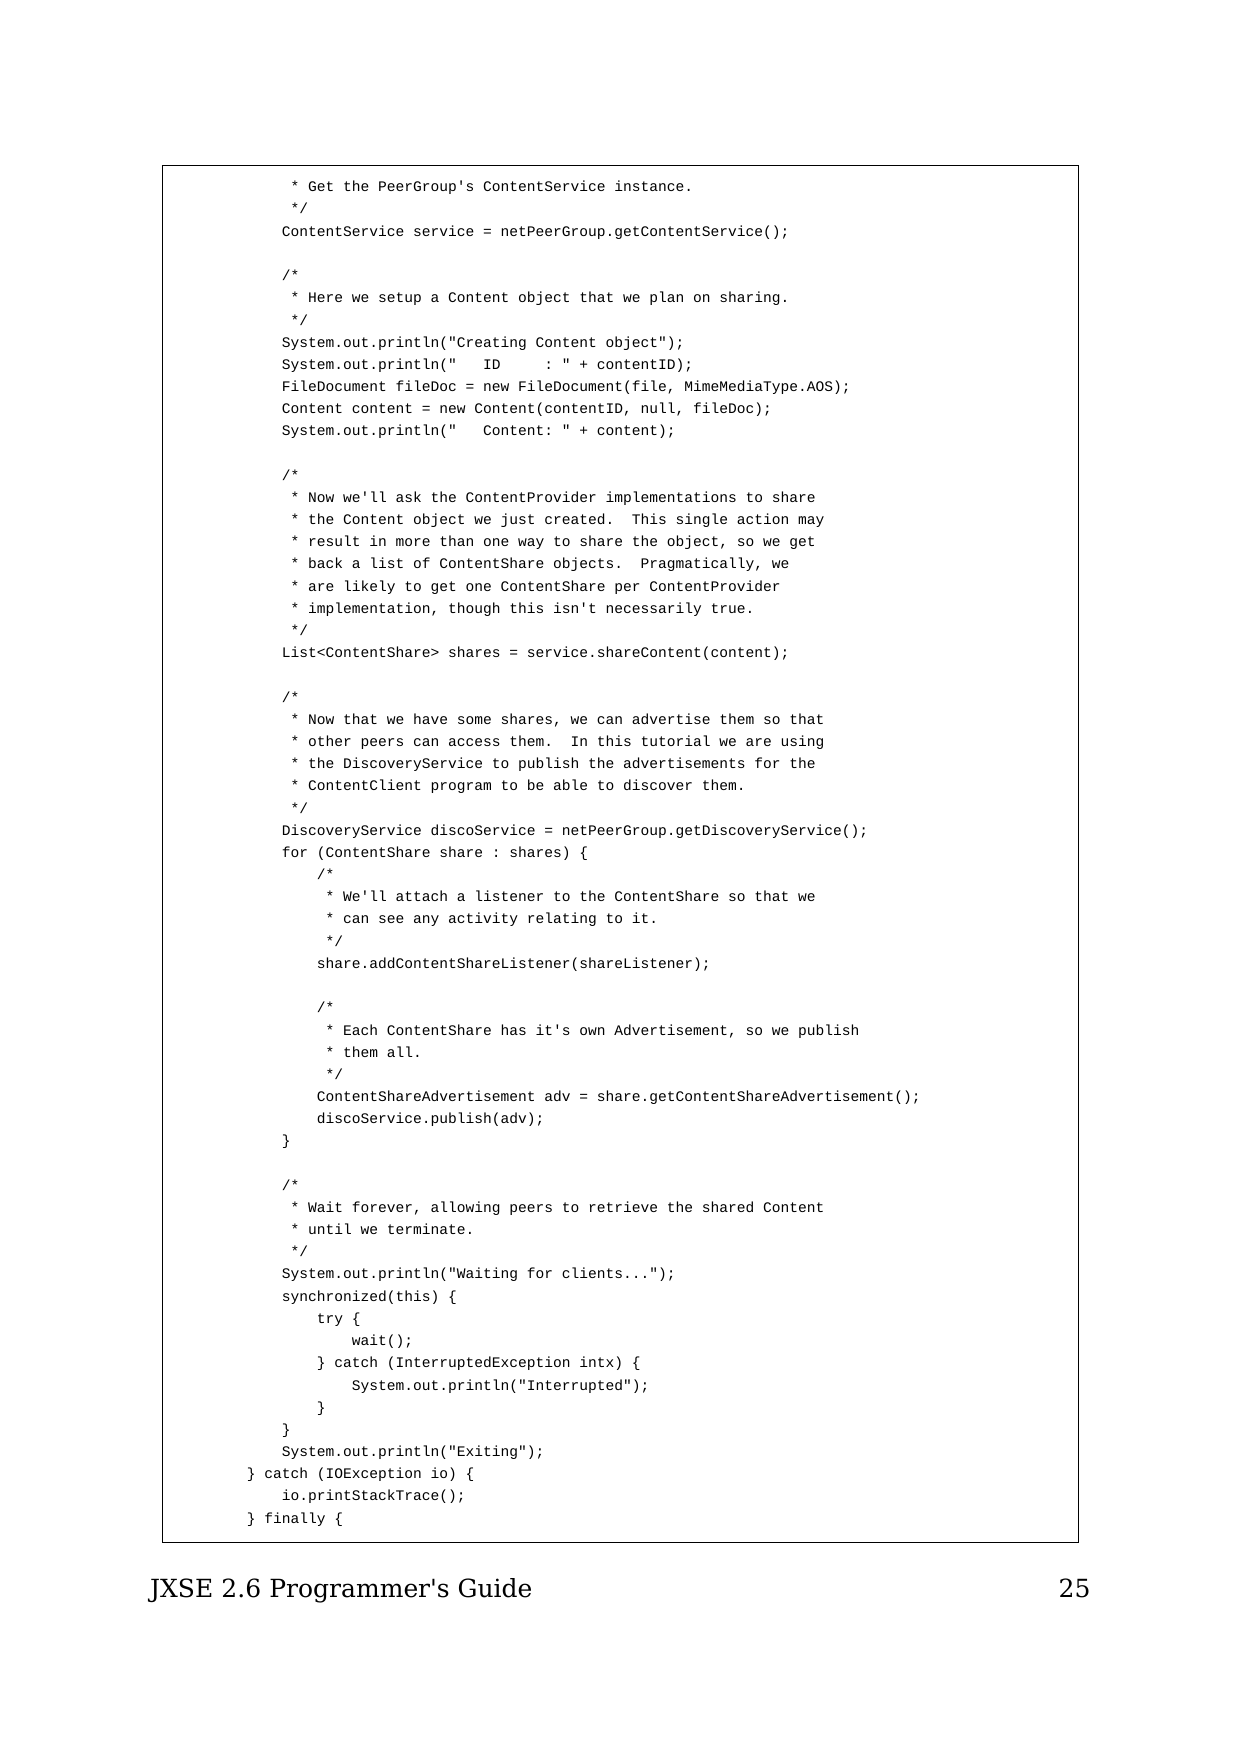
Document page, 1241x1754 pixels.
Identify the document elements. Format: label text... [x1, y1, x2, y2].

text * Now that we have some shares, we can advertise them so that [163, 697, 1078, 719]
text * Wait forever, allowing peers to retrieve the shared Content [163, 1186, 1078, 1208]
text io.printStackTrace(); [163, 1474, 1078, 1496]
text Content content = new Content(contentID, null, fileDoc); [163, 387, 1078, 409]
text System.out.println("Creating Content object"); [163, 320, 1078, 342]
text /* [163, 675, 1078, 697]
text * them all. [163, 1030, 1078, 1052]
text discoService.publish(adv); [163, 1097, 1078, 1119]
text * other peers can access them. In this tutorial we are using [163, 719, 1078, 742]
text DiscoveryService discoService = netPeerGroup.getDiscoveryService(); [163, 808, 1078, 831]
text } catch (InterruptedException intx) { [163, 1341, 1078, 1363]
text List<ContentShare> shares = service.shareContent(content); [163, 631, 1078, 662]
text * implementation, though this isn't necessarily true. [163, 586, 1078, 609]
text } catch (IOException io) { [163, 1452, 1078, 1474]
text wait(); [163, 1319, 1078, 1341]
text } [163, 1407, 1078, 1429]
text */ [163, 1230, 1078, 1252]
text try { [163, 1296, 1078, 1319]
text * are likely to get one ContentShare per ContentProvider [163, 564, 1078, 586]
text * result in more than one way to share the object, so we get [163, 520, 1078, 542]
text } finally { [163, 1496, 1078, 1542]
text /* [163, 1163, 1078, 1186]
text * Each ContentShare has it's own Advertisement, so we publish [163, 1008, 1078, 1030]
text /* [163, 986, 1078, 1008]
text * until we terminate. [163, 1208, 1078, 1230]
text System.out.println("Waiting for clients..."); [163, 1252, 1078, 1274]
text * can see any activity relating to it. [163, 897, 1078, 919]
text System.out.println(" ID : " + contentID); [163, 342, 1078, 364]
text /* [163, 853, 1078, 875]
text * the Content object we just created. This single action may [163, 498, 1078, 520]
text * Here we setup a Content object that we plan on sharing. [163, 276, 1078, 298]
text * the DiscoveryService to publish the advertisements for the [163, 742, 1078, 764]
text } [163, 1385, 1078, 1407]
text * Get the PeerGroup's ContentService instance. [163, 166, 1078, 187]
text /* [163, 453, 1078, 476]
text */ [163, 298, 1078, 320]
text */ [163, 187, 1078, 209]
text */ [163, 1052, 1078, 1074]
text * ContentClient program to be able to discover them. [163, 764, 1078, 786]
text * We'll attach a listener to the ContentShare so that we [163, 875, 1078, 897]
text share.addContentShareListener(shareListener); [163, 941, 1078, 973]
text } [163, 1119, 1078, 1150]
text * back a list of ContentShare objects. Pragmatically, we [163, 542, 1078, 564]
text /* [163, 254, 1078, 276]
text * Now we'll ask the ContentProvider implementations to share [163, 476, 1078, 498]
text for (ContentShare share : shares) { [163, 831, 1078, 853]
text */ [163, 919, 1078, 941]
text System.out.println(" Content: " + content); [163, 409, 1078, 440]
text System.out.println("Interrupted"); [163, 1363, 1078, 1385]
text ContentService service = netPeerGroup.getContentService(); [163, 209, 1078, 240]
text */ [163, 786, 1078, 808]
text FileDocument fileDoc = new FileDocument(file, MimeMediaType.AOS); [163, 364, 1078, 387]
text System.out.println("Exiting"); [163, 1429, 1078, 1452]
text ContentShareAdvertisement adv = share.getContentShareAdvertisement(); [163, 1074, 1078, 1097]
text synchronized(this) { [163, 1274, 1078, 1296]
text */ [163, 609, 1078, 631]
